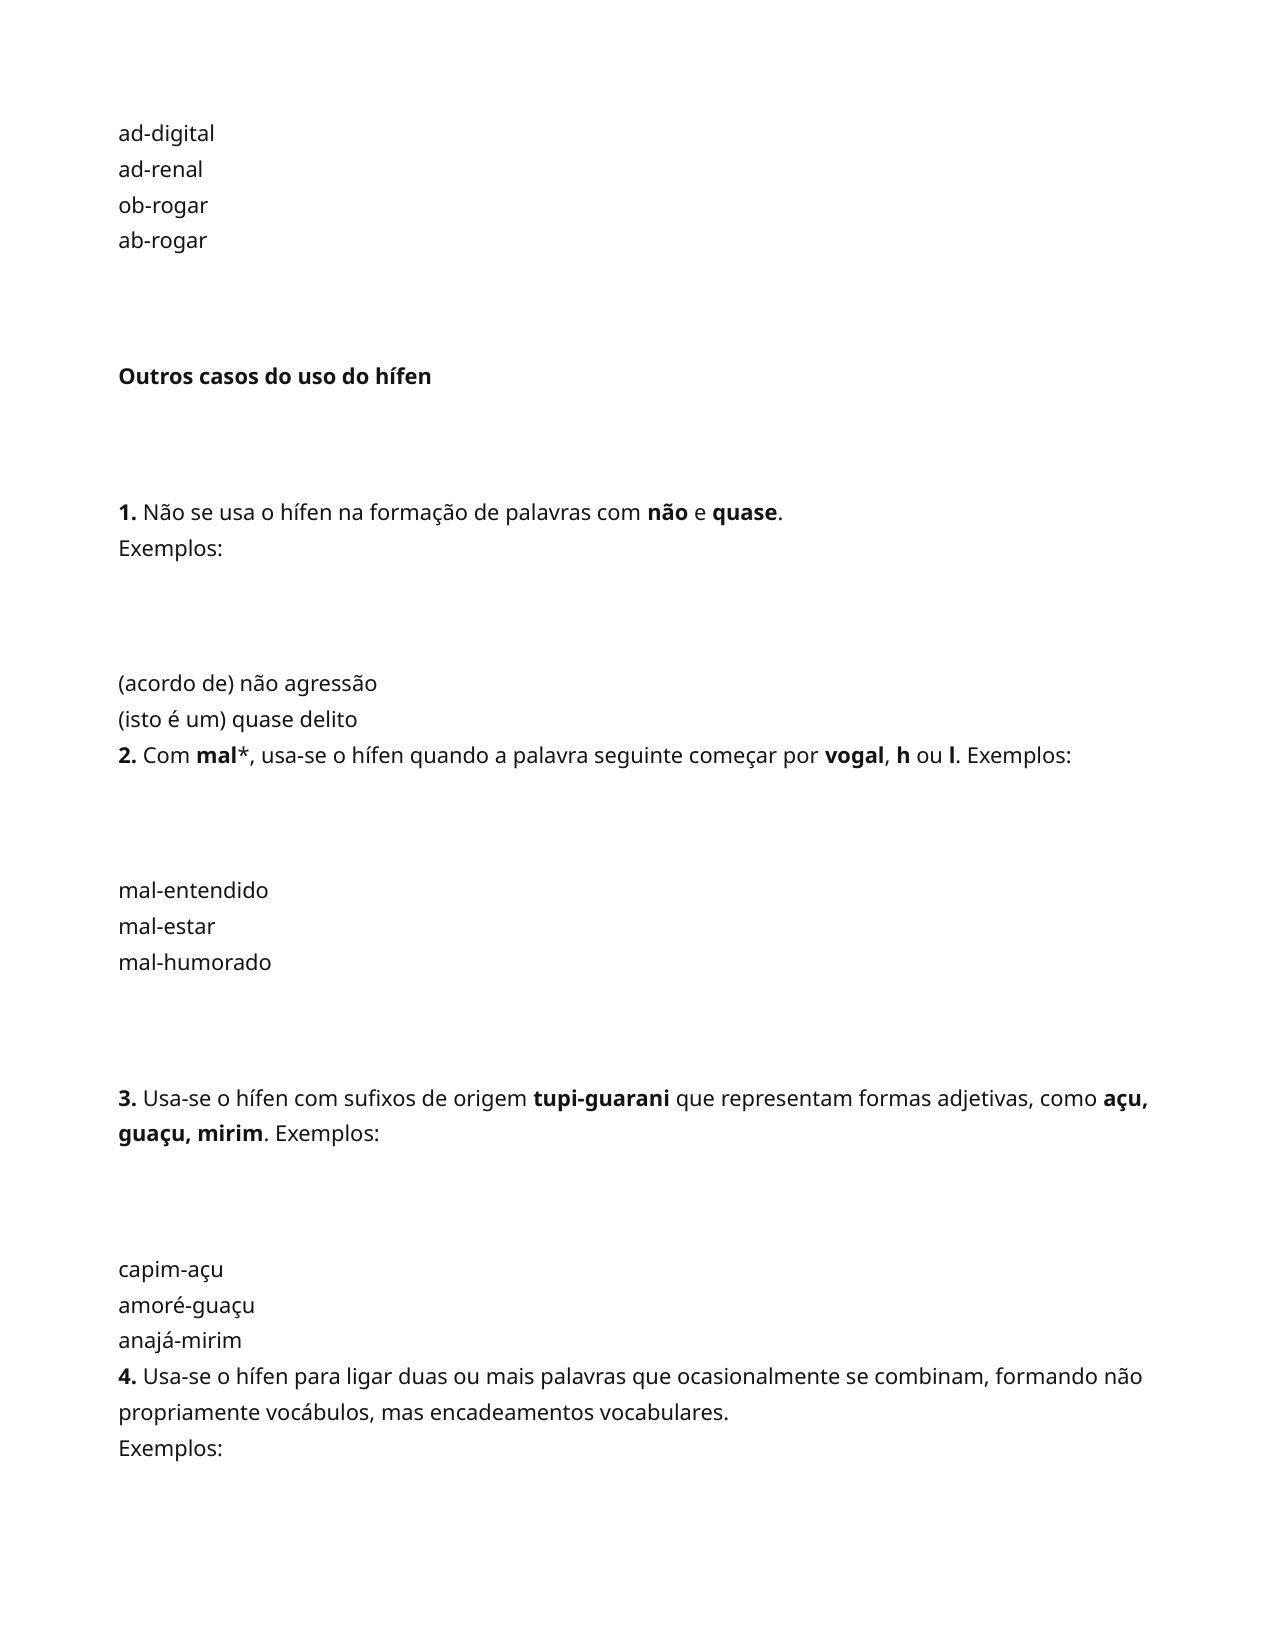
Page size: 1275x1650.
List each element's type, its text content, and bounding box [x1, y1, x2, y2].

text ad-digital ad-renal ob-rogar ab-rogar [118, 118, 1157, 255]
text Outros casos do uso do hífen [118, 361, 1157, 391]
text (acordo de) não agressão (isto é um) quase delito 2. Com mal*, usa-se o hífen quando a palavra seguinte começar por vogal, h ou l. Exemplos: [118, 668, 1157, 769]
text 3. Usa-se o hífen com sufixos de origem tupi-guarani que representam formas adjetivas, como açu, guaçu, mirim. Exemplos: [118, 1083, 1157, 1148]
text mal-entendido mal-estar mal-humorado [118, 875, 1157, 977]
text 1. Não se usa o hífen na formação de palavras com não e quase. Exemplos: [118, 497, 1157, 562]
text capim-açu amoré-guaçu anajá-mirim 4. Usa-se o hífen para ligar duas ou mais palavras que ocasionalmente se combinam, formando não propriamente vocábulos, mas encadeamentos vocabulares. Exemplos: [118, 1254, 1157, 1462]
